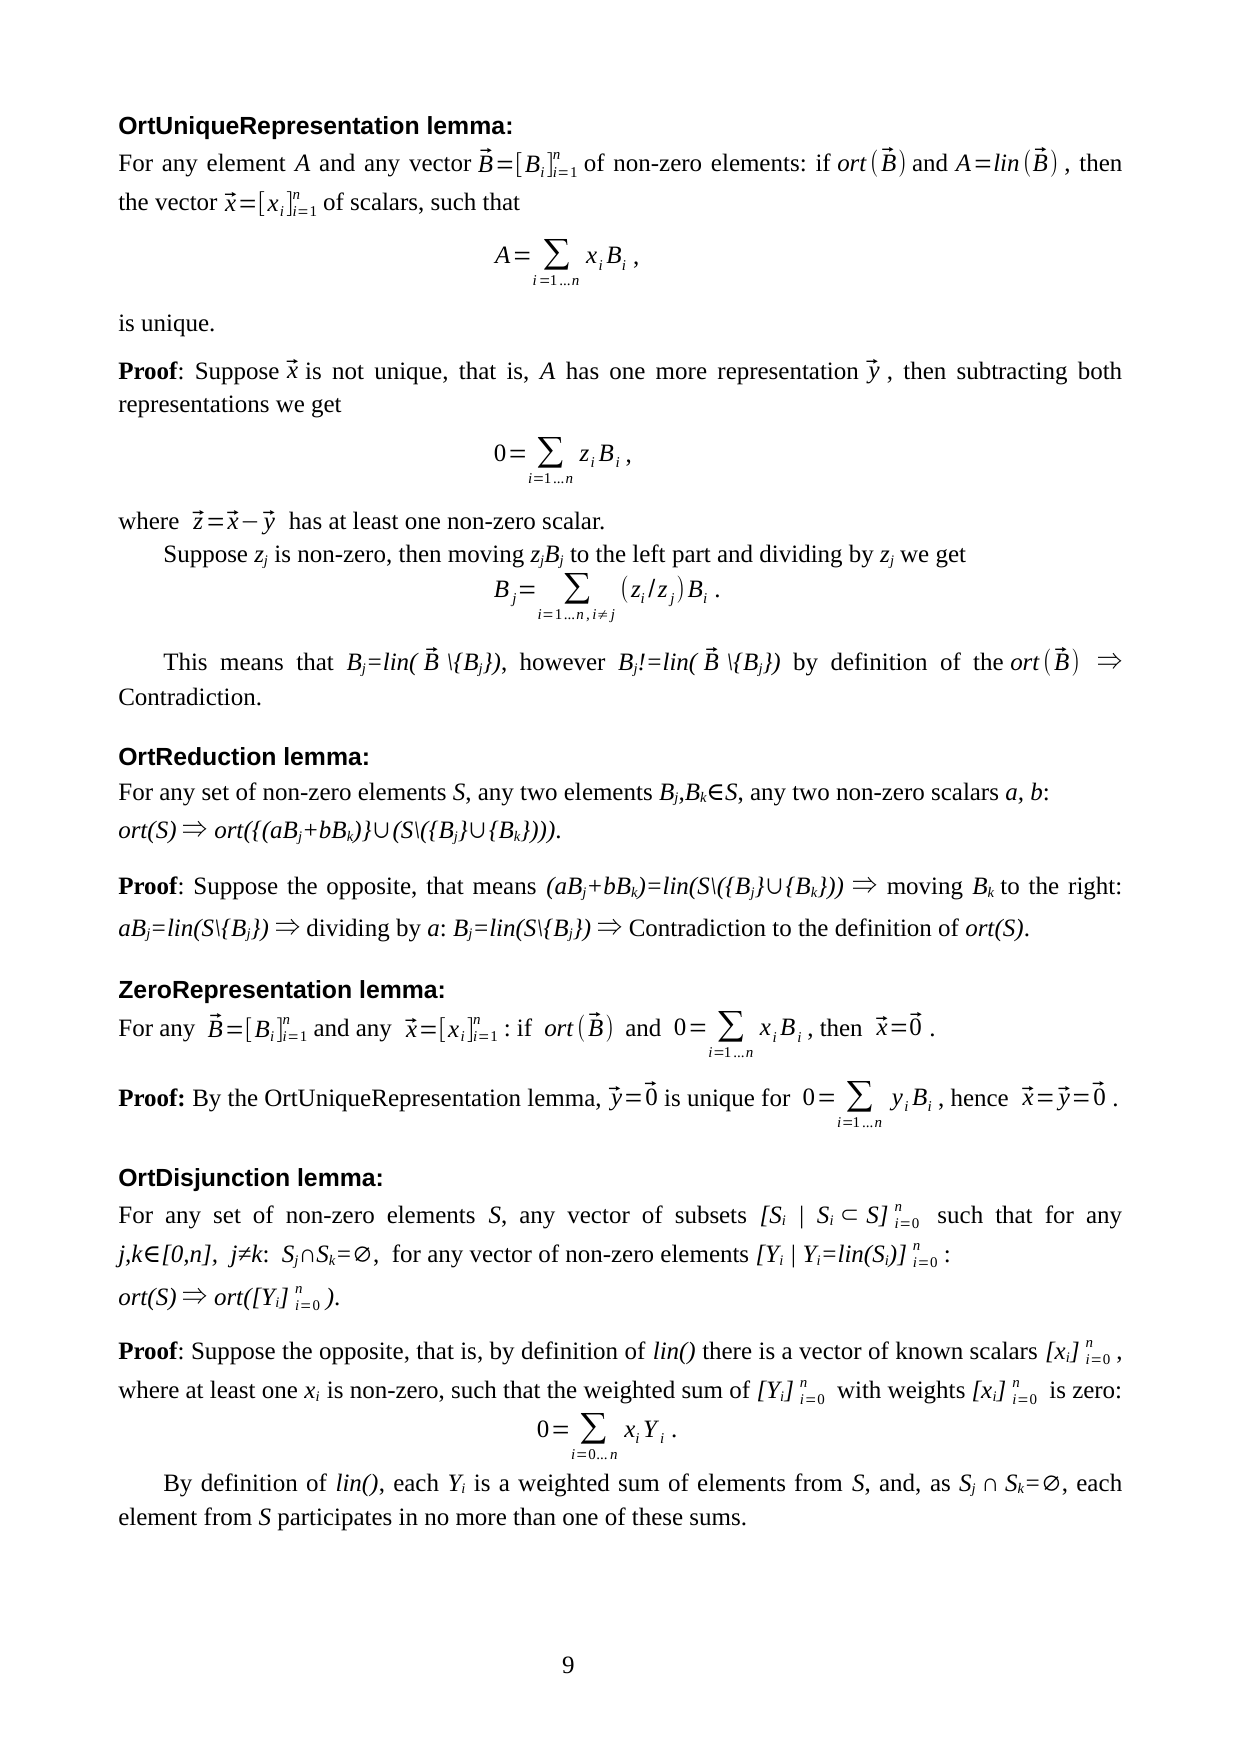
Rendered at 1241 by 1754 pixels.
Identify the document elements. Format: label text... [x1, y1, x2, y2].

text Proof: Suppose the opposite, that is, by definition of lin() there is a vector of known scalars [xi], where at least one xi is non-zero, such that the weighted sum of [Yi] with weights [xi] is zero: [118, 1334, 1122, 1408]
text is unique. [118, 308, 1122, 337]
text For any and any : if and , then . [118, 1010, 1122, 1062]
text Proof: By the OrtUniqueRepresentation lemma,is unique for , hence . [118, 1080, 1122, 1131]
subtitle OrtDisjunction lemma: [118, 1163, 1122, 1191]
text By definition of lin(), each Yi is a weighted sum of elements from S, and, as Sj ∩ Sk=∅, each element from S participates in no more than one of these sums. [118, 1467, 1122, 1531]
text This means that Bj=lin(\{Bj}), however Bj!=lin(\{Bj}) by definition of the ⇒ Contradiction. [118, 642, 1122, 711]
text Proof: Suppose the opposite, that means (aBj+bBk)=lin(S\({Bj}∪{Bk})) ⇒ moving Bk to the right: aBj=lin(S\{Bj}) ⇒ dividing by a: Bj=lin(S\{Bj}) ⇒ Contradiction to the definition of ort(S). [118, 866, 1122, 943]
text . [118, 1412, 1122, 1463]
text where has at least one non-zero scalar. [118, 506, 1122, 535]
subtitle ZeroRepresentation lemma: [118, 976, 1122, 1004]
text ort(S) ⇒ ort([Yi]). [118, 1276, 1122, 1314]
text Proof: Supposeis not unique, that is, A has one more representation, then subtracting both representations we get [118, 356, 1122, 418]
text For any element A and any vectorof non-zero elements: ifand, then the vectorof scalars, such that [118, 146, 1122, 220]
text . [118, 572, 1122, 623]
subtitle OrtUniqueRepresentation lemma: [118, 111, 1122, 139]
text For any set of non-zero elements S, any vector of subsets [Si | SiS] such that for any j,k∈[0,n], j≠k: Sj∩Sk=∅, for any vector of non-zero elements [Yi | Yi=lin(Si)]: [118, 1197, 1122, 1272]
text For any set of non-zero elements S, any two elements Bj,Bk∈S, any two non-zero scalars a, b: [118, 777, 1122, 806]
text Suppose zj is non-zero, then moving zjBj to the left part and dividing by zj we get [118, 539, 1122, 568]
text , [118, 239, 1122, 289]
subtitle OrtReduction lemma: [118, 742, 1122, 771]
text , [118, 437, 1122, 487]
text ort(S) ⇒ ort({(aBj+bBk)}∪(S\({Bj}∪{Bk}))). [118, 810, 1122, 846]
